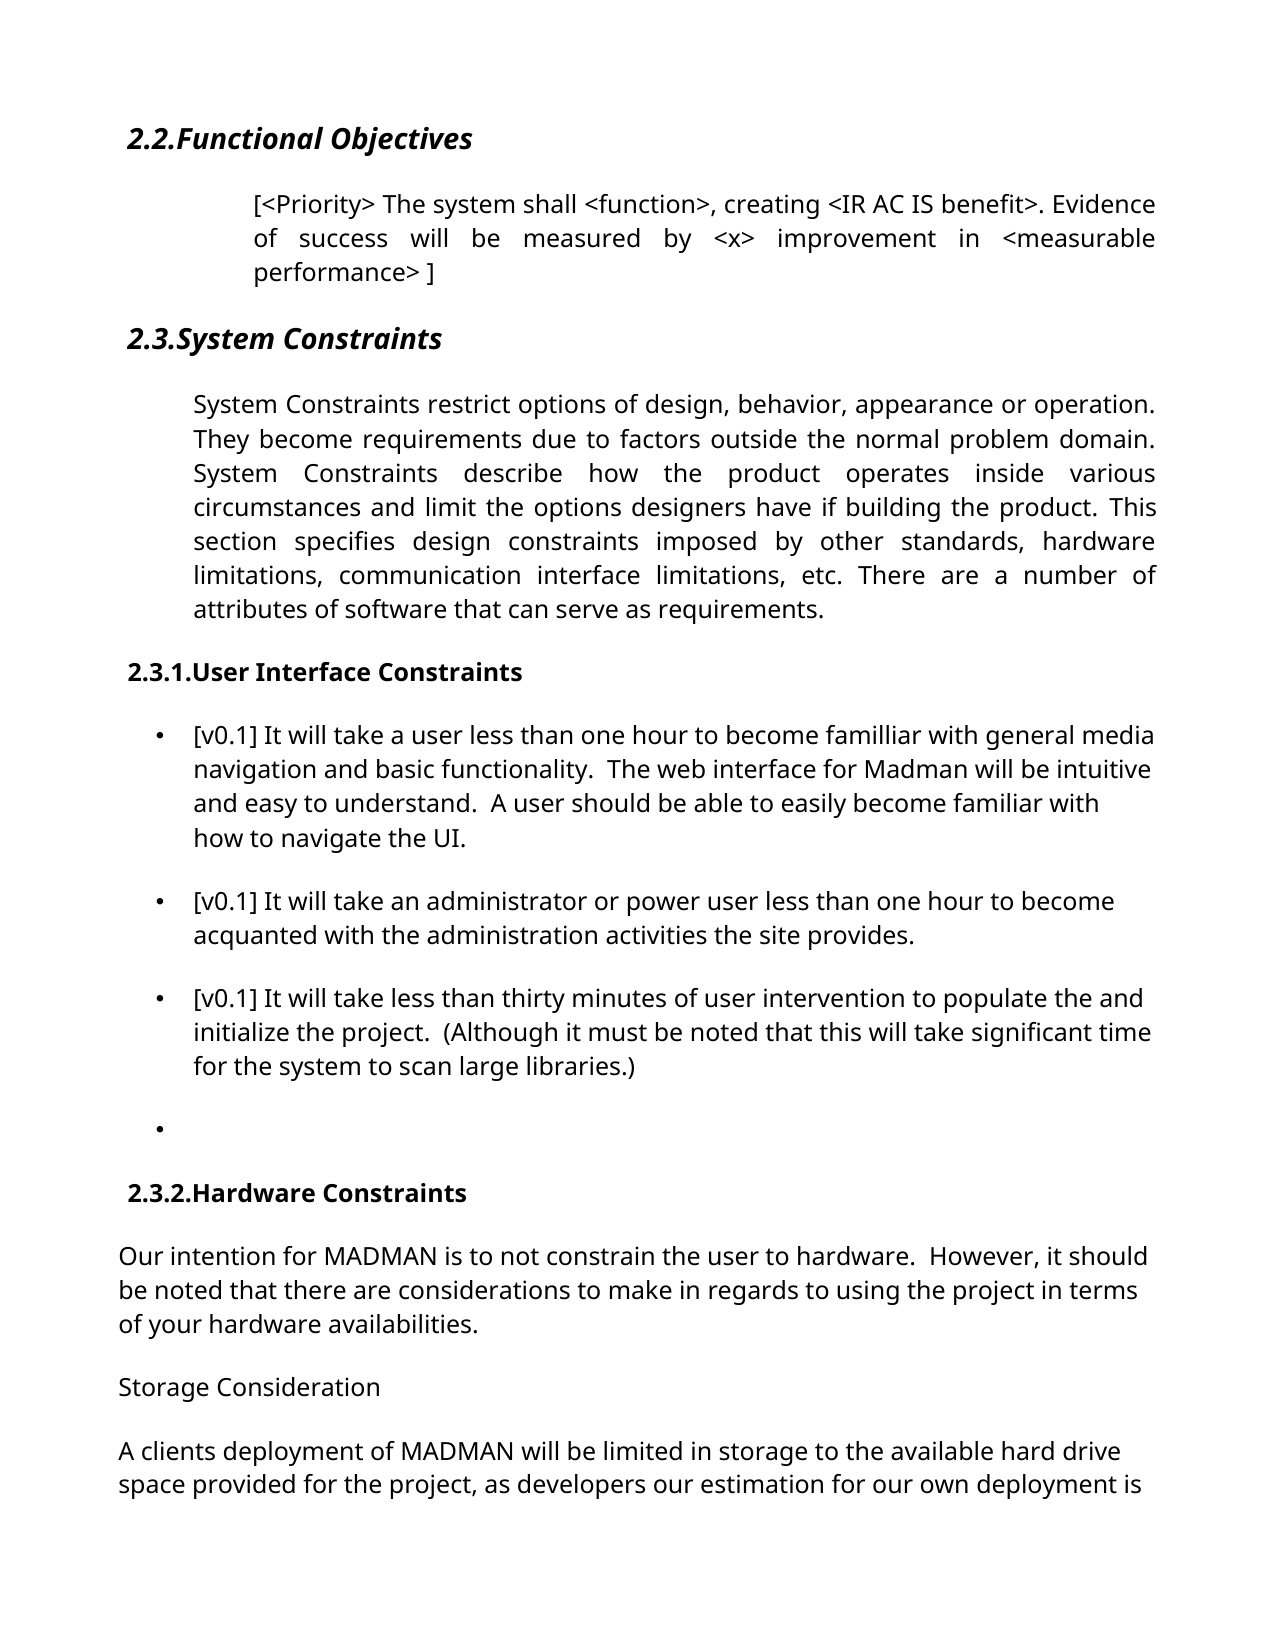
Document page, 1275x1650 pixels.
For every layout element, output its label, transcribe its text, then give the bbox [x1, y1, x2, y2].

subtitle 2.3.1.User Interface Constraints [529, 655, 1147, 689]
subtitle 2.2.Functional Objectives [484, 118, 1147, 158]
subtitle 2.3.2.Hardware Constraints [474, 1175, 1147, 1209]
subtitle 2.3.System Constraints [454, 318, 1147, 358]
list [v0.1] It will take less than thirty minutes of user intervention to populate the and initialize the project. (Although it must be noted that this will take significant time for the system to scan large libraries.) [636, 981, 1157, 1083]
text Our intention for MADMAN is to not constrain the user to hardware. However, it should be noted that there are considerations to make in regards to using the project in terms of your hardware availabilities. [118, 1238, 1157, 1341]
list [v0.1] It will take an administrator or power user less than one hour to become acquanted with the administration activities the site provides. [156, 883, 1157, 952]
list [v0.1] It will take a user less than one hour to become familliar with general media navigation and basic functionality. The web interface for Madman will be intuitive and easy to understand. A user should be able to easily become familiar with how to navigate the UI. [480, 718, 1157, 854]
text System Constraints restrict options of design, behavior, appearance or operation. They become requirements due to factors outside the normal problem domain. System Constraints describe how the product operates inside various circumstances and limit the options designers have if building the product. This section specifies design constraints imposed by other standards, hardware limitations, communication interface limitations, etc. There are a number of attributes of software that can serve as requirements. [831, 592, 1157, 626]
text [<Priority> The system shall <function>, creating <IR AC IS benefit>. Evidence of success will be measured by <x> improvement in <measurable performance> ] [441, 255, 1157, 289]
text Storage Consideration [387, 1370, 1157, 1404]
